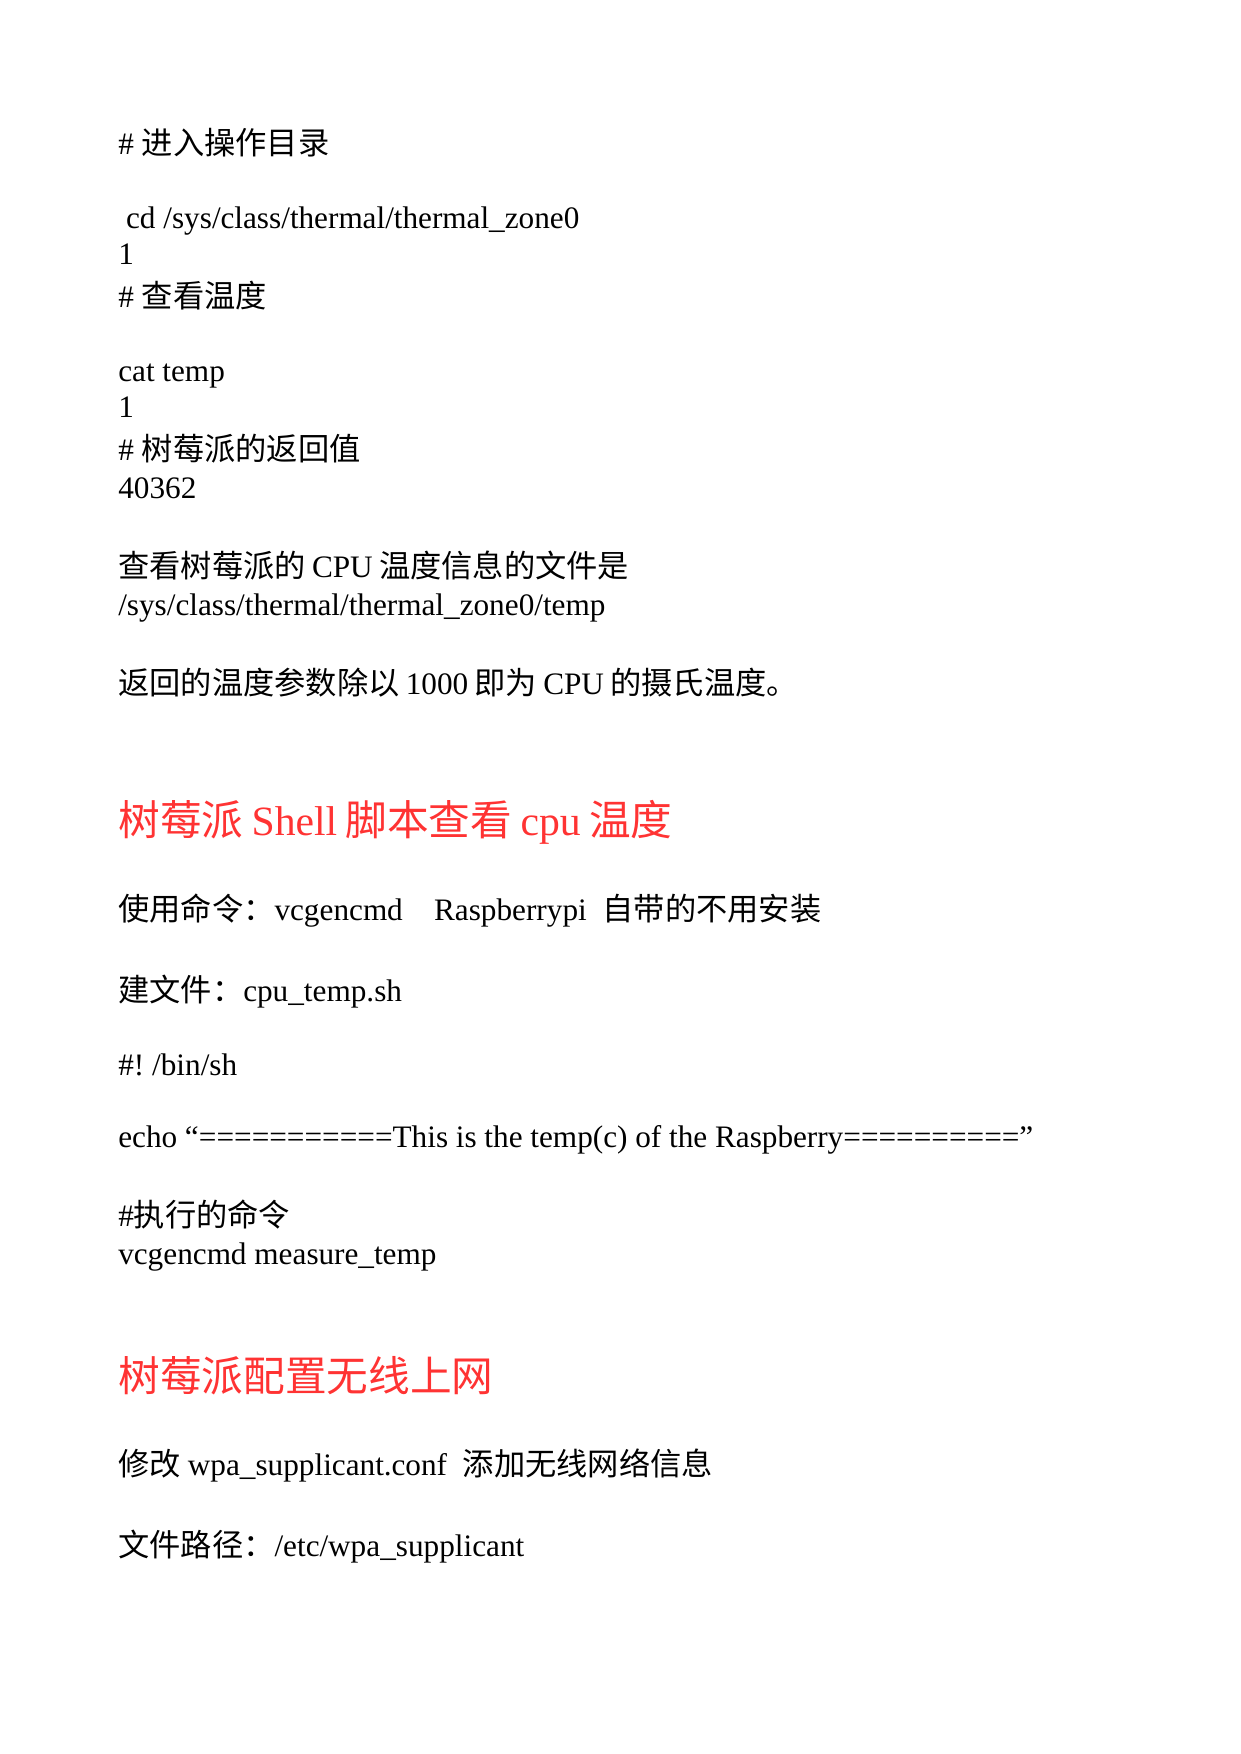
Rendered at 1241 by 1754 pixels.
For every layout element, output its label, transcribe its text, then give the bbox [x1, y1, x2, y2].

text 建文件：cpu_temp.sh [118, 965, 1122, 1010]
text 使用命令：vcgencmd Raspberrypi 自带的不用安装 [118, 884, 1122, 929]
text #执行的命令 [118, 1190, 1122, 1235]
text cd /sys/class/thermal/thermal_zone0 [118, 199, 1122, 235]
text 文件路径：/etc/wpa_supplicant [118, 1520, 1122, 1565]
text 树莓派配置无线上网 [118, 1343, 1122, 1403]
text cat temp [118, 352, 1122, 388]
text vcgencmd measure_temp [118, 1235, 1122, 1271]
text 40362 [118, 469, 1122, 505]
text # 查看温度 [118, 271, 1122, 316]
text # 树莓派的返回值 [118, 424, 1122, 469]
text 修改 wpa_supplicant.conf 添加无线网络信息 [118, 1439, 1122, 1484]
text 返回的温度参数除以1000即为CPU的摄氏温度。 [118, 658, 1122, 703]
text echo “===========This is the temp(c) of the Raspberry==========” [118, 1118, 1122, 1154]
text 查看树莓派的CPU温度信息的文件是 /sys/class/thermal/thermal_zone0/temp [118, 541, 1122, 622]
text 1 [118, 388, 1122, 424]
text 1 [118, 235, 1122, 271]
text # 进入操作目录 [118, 118, 1122, 163]
text #! /bin/sh [118, 1046, 1122, 1082]
text 树莓派Shell脚本查看cpu温度 [118, 787, 1122, 848]
